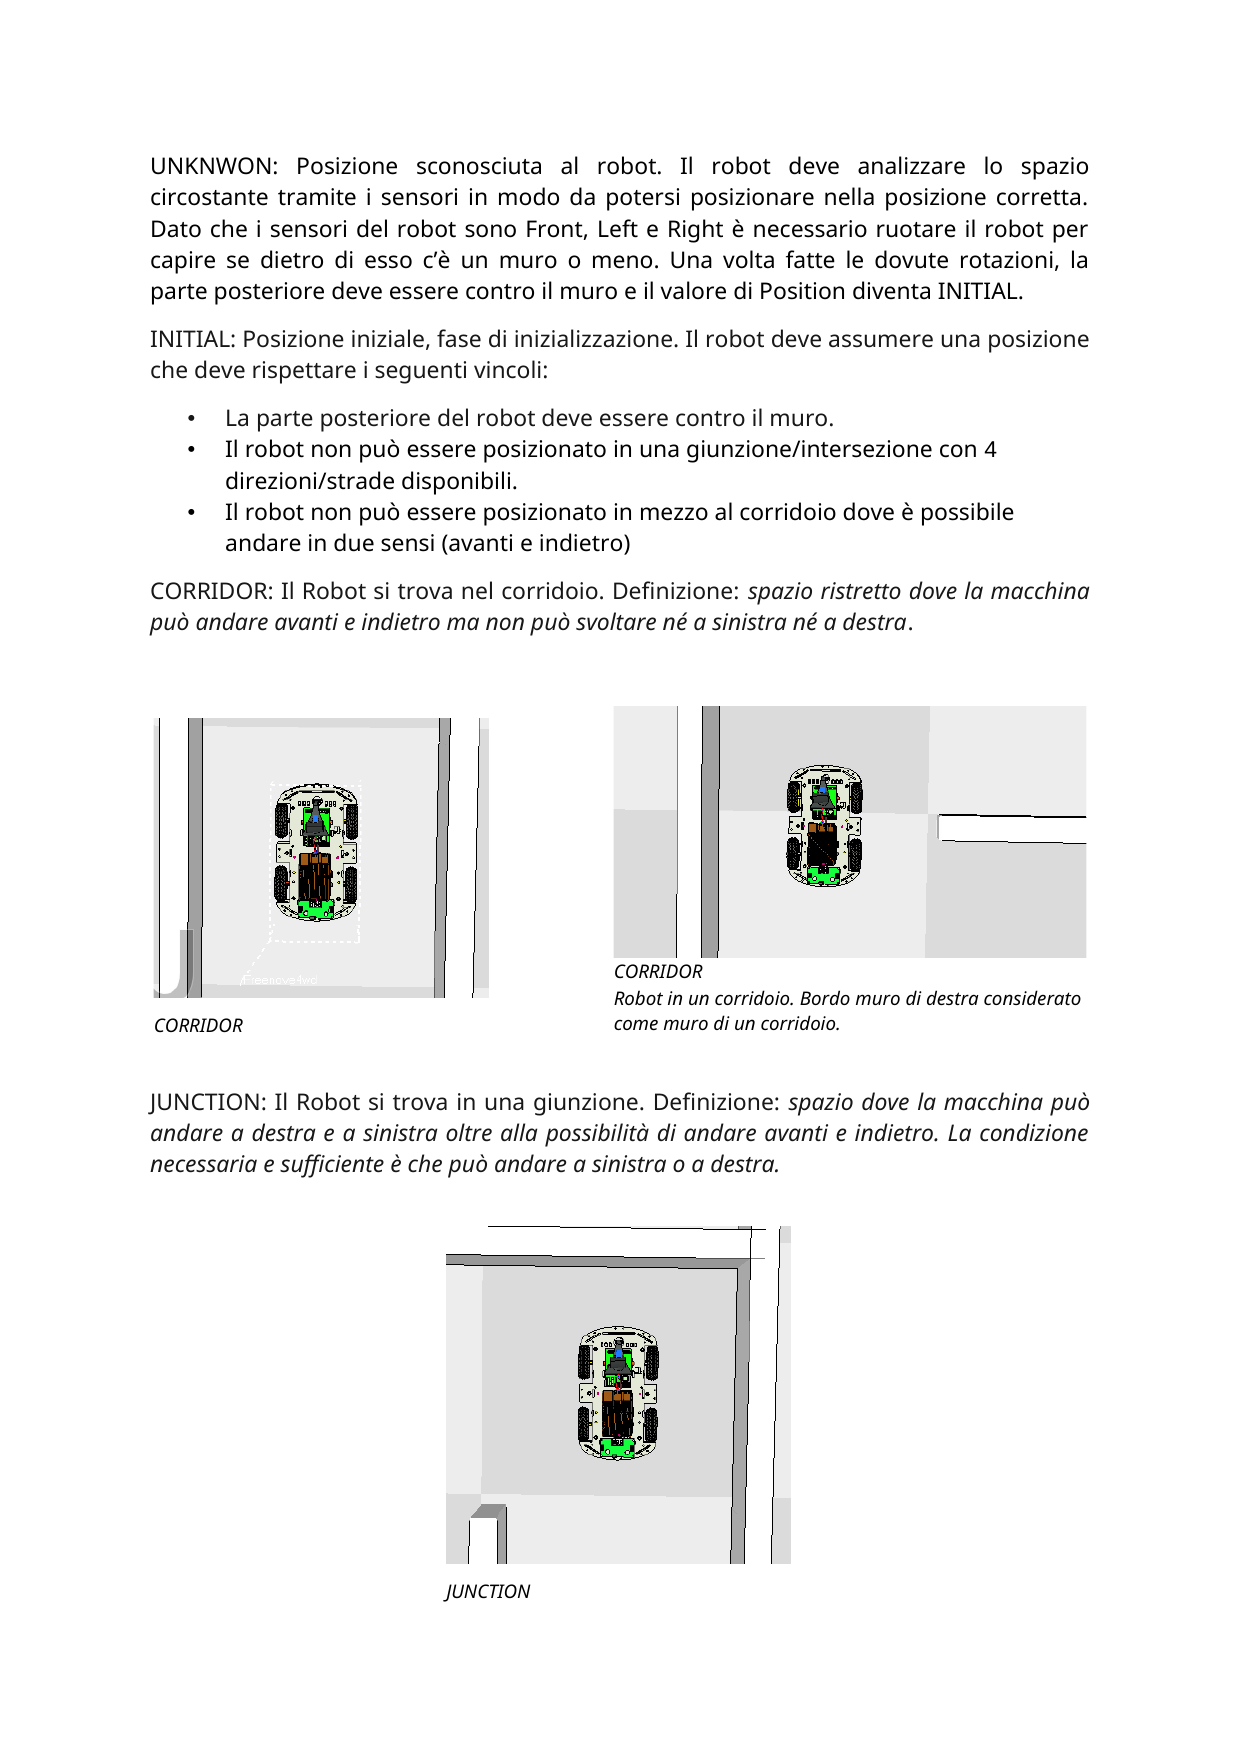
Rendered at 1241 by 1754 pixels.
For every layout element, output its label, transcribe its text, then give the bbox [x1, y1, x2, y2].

picture [613, 706, 1087, 958]
text JUNCTION: Il Robot si trova in una giunzione. Definizione: spazio dove la macchina può andare a destra e a sinistra oltre alla possibilità di andare avanti e indietro. La condizione necessaria e sufficiente è che può andare a sinistra o a destra. [150, 1085, 1090, 1179]
picture [153, 718, 489, 998]
text INITIAL: Posizione iniziale, fase di inizializzazione. Il robot deve assumere una posizione che deve rispettare i seguenti vincoli: [150, 323, 1090, 385]
text CORRIDOR [154, 998, 489, 1038]
text UNKNWON: Posizione sconosciuta al robot. Il robot deve analizzare lo spazio circostante tramite i sensori in modo da potersi posizionare nella posizione corretta. Dato che i sensori del robot sono Front, Left e Right è necessario ruotare il robot per capire se dietro di esso c’è un muro o meno. Una volta fatte le dovute rotazioni, la parte posteriore deve essere contro il muro e il valore di Position diventa INITIAL. [150, 150, 1090, 306]
text CORRIDOR [613, 958, 1086, 984]
text JUNCTION [446, 1564, 791, 1603]
picture [446, 1226, 791, 1564]
text CORRIDOR: Il Robot si trova nel corridoio. Definizione: spazio ristretto dove la macchina può andare avanti e indietro ma non può svoltare né a sinistra né a destra. [150, 575, 1090, 637]
list Il robot non può essere posizionato in mezzo al corridoio dove è possibile andare in due sensi (avanti e indietro) [187, 496, 1090, 558]
text Robot in un corridoio. Bordo muro di destra considerato come muro di un corridoio. [613, 985, 1086, 1036]
list La parte posteriore del robot deve essere contro il muro. [187, 402, 1090, 433]
list Il robot non può essere posizionato in una giunzione/intersezione con 4 direzioni/strade disponibili. [187, 433, 1090, 496]
